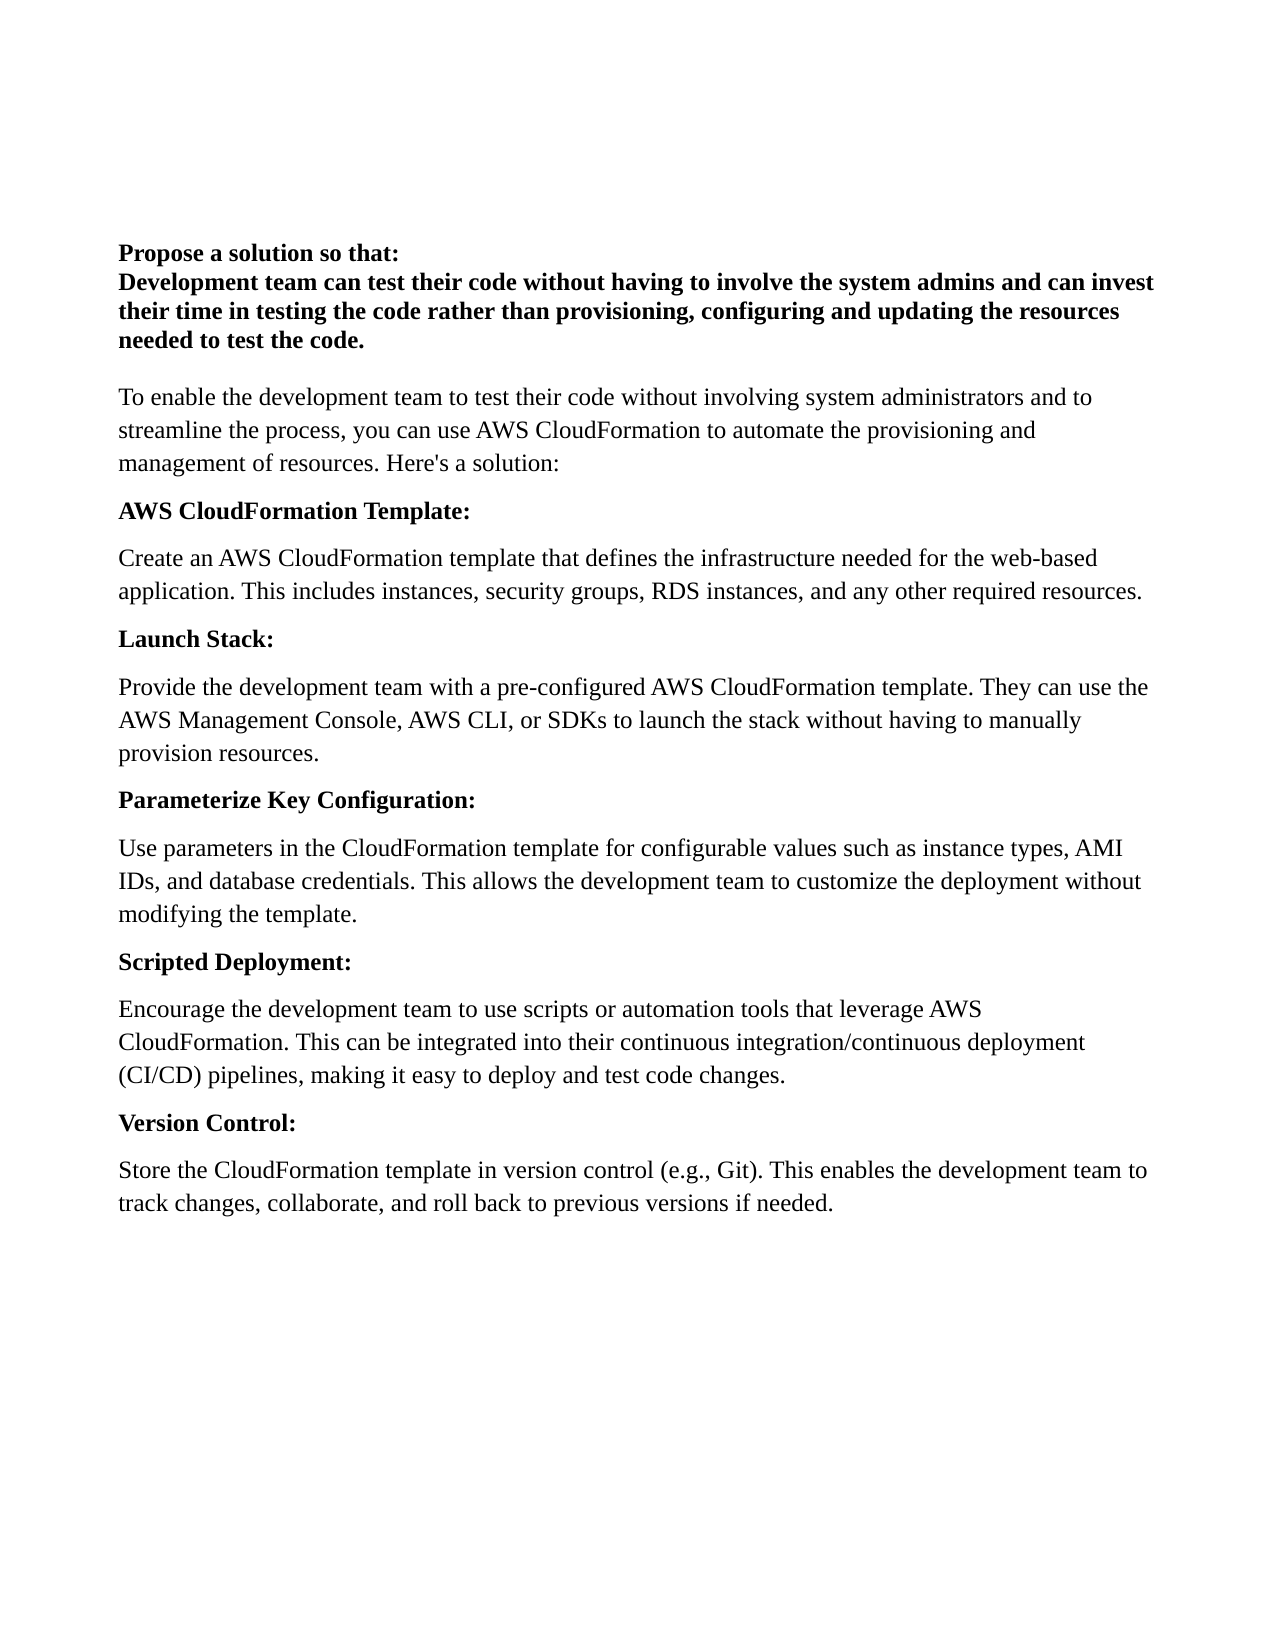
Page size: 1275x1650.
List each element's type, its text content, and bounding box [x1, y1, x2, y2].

text Development team can test their code without having to involve the system admins and can invest their time in testing the code rather than provisioning, configuring and updating the resources needed to test the code. [118, 267, 1157, 353]
text Provide the development team with a pre-configured AWS CloudFormation template. They can use the AWS Management Console, AWS CLI, or SDKs to launch the stack without having to manually provision resources. [118, 672, 1157, 766]
text Parameterize Key Configuration: [118, 785, 1157, 814]
text Scripted Deployment: [118, 947, 1157, 975]
text Store the CloudFormation template in version control (e.g., Git). This enables the development team to track changes, collaborate, and roll back to previous versions if needed. [118, 1155, 1157, 1217]
text Encourage the development team to use scripts or automation tools that leverage AWS CloudFormation. This can be integrated into their continuous integration/continuous deployment (CI/CD) pipelines, making it easy to deploy and test code changes. [118, 994, 1157, 1089]
text Launch Stack: [118, 624, 1157, 653]
text Propose a solution so that: [118, 238, 1157, 267]
text Use parameters in the CloudFormation template for configurable values such as instance types, AMI IDs, and database credentials. This allows the development team to customize the deployment without modifying the template. [118, 833, 1157, 928]
text AWS CloudFormation Template: [118, 496, 1157, 524]
text To enable the development team to test their code without involving system administrators and to streamline the process, you can use AWS CloudFormation to automate the provisioning and management of resources. Here's a solution: [118, 382, 1157, 477]
text Version Control: [118, 1108, 1157, 1137]
text Create an AWS CloudFormation template that defines the infrastructure needed for the web-based application. This includes instances, security groups, RDS instances, and any other required resources. [118, 543, 1157, 605]
